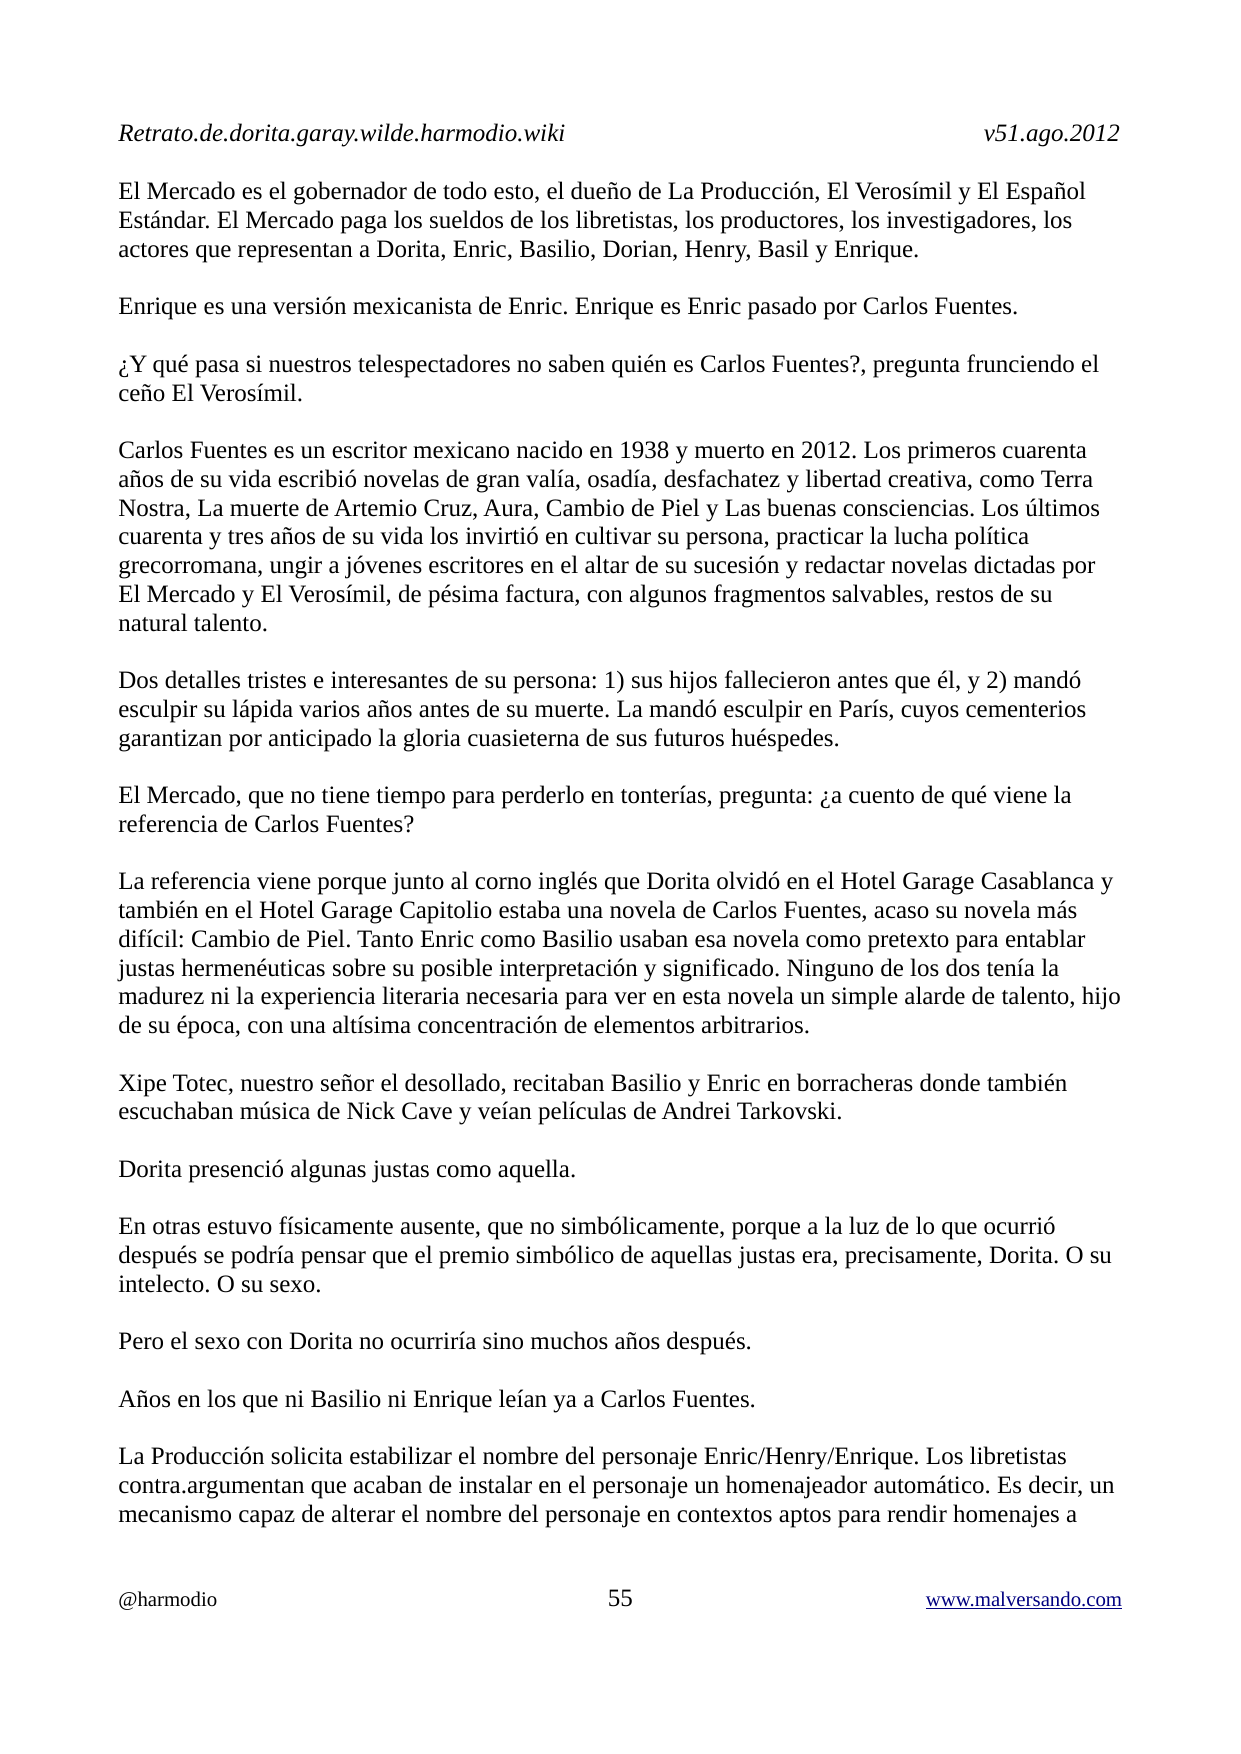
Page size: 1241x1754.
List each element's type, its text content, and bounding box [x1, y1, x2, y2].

text El Mercado es el gobernador de todo esto, el dueño de La Producción, El Verosímil y El Español Estándar. El Mercado paga los sueldos de los libretistas, los productores, los investigadores, los actores que representan a Dorita, Enric, Basilio, Dorian, Henry, Basil y Enrique. [118, 176, 1122, 263]
text Dorita presenció algunas justas como aquella. [118, 1154, 1122, 1183]
text Pero el sexo con Dorita no ocurriría sino muchos años después. [118, 1326, 1122, 1355]
text La Producción solicita estabilizar el nombre del personaje Enric/Henry/Enrique. Los libretistas contra.argumentan que acaban de instalar en el personaje un homenajeador automático. Es decir, un mecanismo capaz de alterar el nombre del personaje en contextos aptos para rendir homenajes a [118, 1441, 1122, 1528]
text El Mercado, que no tiene tiempo para perderlo en tonterías, pregunta: ¿a cuento de qué viene la referencia de Carlos Fuentes? [118, 780, 1122, 838]
text En otras estuvo físicamente ausente, que no simbólicamente, porque a la luz de lo que ocurrió después se podría pensar que el premio simbólico de aquellas justas era, precisamente, Dorita. O su intelecto. O su sexo. [118, 1211, 1122, 1298]
text Dos detalles tristes e interesantes de su persona: 1) sus hijos fallecieron antes que él, y 2) mandó esculpir su lápida varios años antes de su muerte. La mandó esculpir en París, cuyos cementerios garantizan por anticipado la gloria cuasieterna de sus futuros huéspedes. [118, 665, 1122, 751]
text Xipe Totec, nuestro señor el desollado, recitaban Basilio y Enric en borracheras donde también escuchaban música de Nick Cave y veían películas de Andrei Tarkovski. [118, 1068, 1122, 1125]
text Años en los que ni Basilio ni Enrique leían ya a Carlos Fuentes. [118, 1384, 1122, 1413]
text Carlos Fuentes es un escritor mexicano nacido en 1938 y muerto en 2012. Los primeros cuarenta años de su vida escribió novelas de gran valía, osadía, desfachatez y libertad creativa, como Terra Nostra, La muerte de Artemio Cruz, Aura, Cambio de Piel y Las buenas consciencias. Los últimos cuarenta y tres años de su vida los invirtió en cultivar su persona, practicar la lucha política grecorromana, ungir a jóvenes escritores en el altar de su sucesión y redactar novelas dictadas por El Mercado y El Verosímil, de pésima factura, con algunos fragmentos salvables, restos de su natural talento. [118, 435, 1122, 636]
text Enrique es una versión mexicanista de Enric. Enrique es Enric pasado por Carlos Fuentes. [118, 291, 1122, 320]
text ¿Y qué pasa si nuestros telespectadores no saben quién es Carlos Fuentes?, pregunta frunciendo el ceño El Verosímil. [118, 349, 1122, 406]
text La referencia viene porque junto al corno inglés que Dorita olvidó en el Hotel Garage Casablanca y también en el Hotel Garage Capitolio estaba una novela de Carlos Fuentes, acaso su novela más difícil: Cambio de Piel. Tanto Enric como Basilio usaban esa novela como pretexto para entablar justas hermenéuticas sobre su posible interpretación y significado. Ninguno de los dos tenía la madurez ni la experiencia literaria necesaria para ver en esta novela un simple alarde de talento, hijo de su época, con una altísima concentración de elementos arbitrarios. [118, 866, 1122, 1039]
